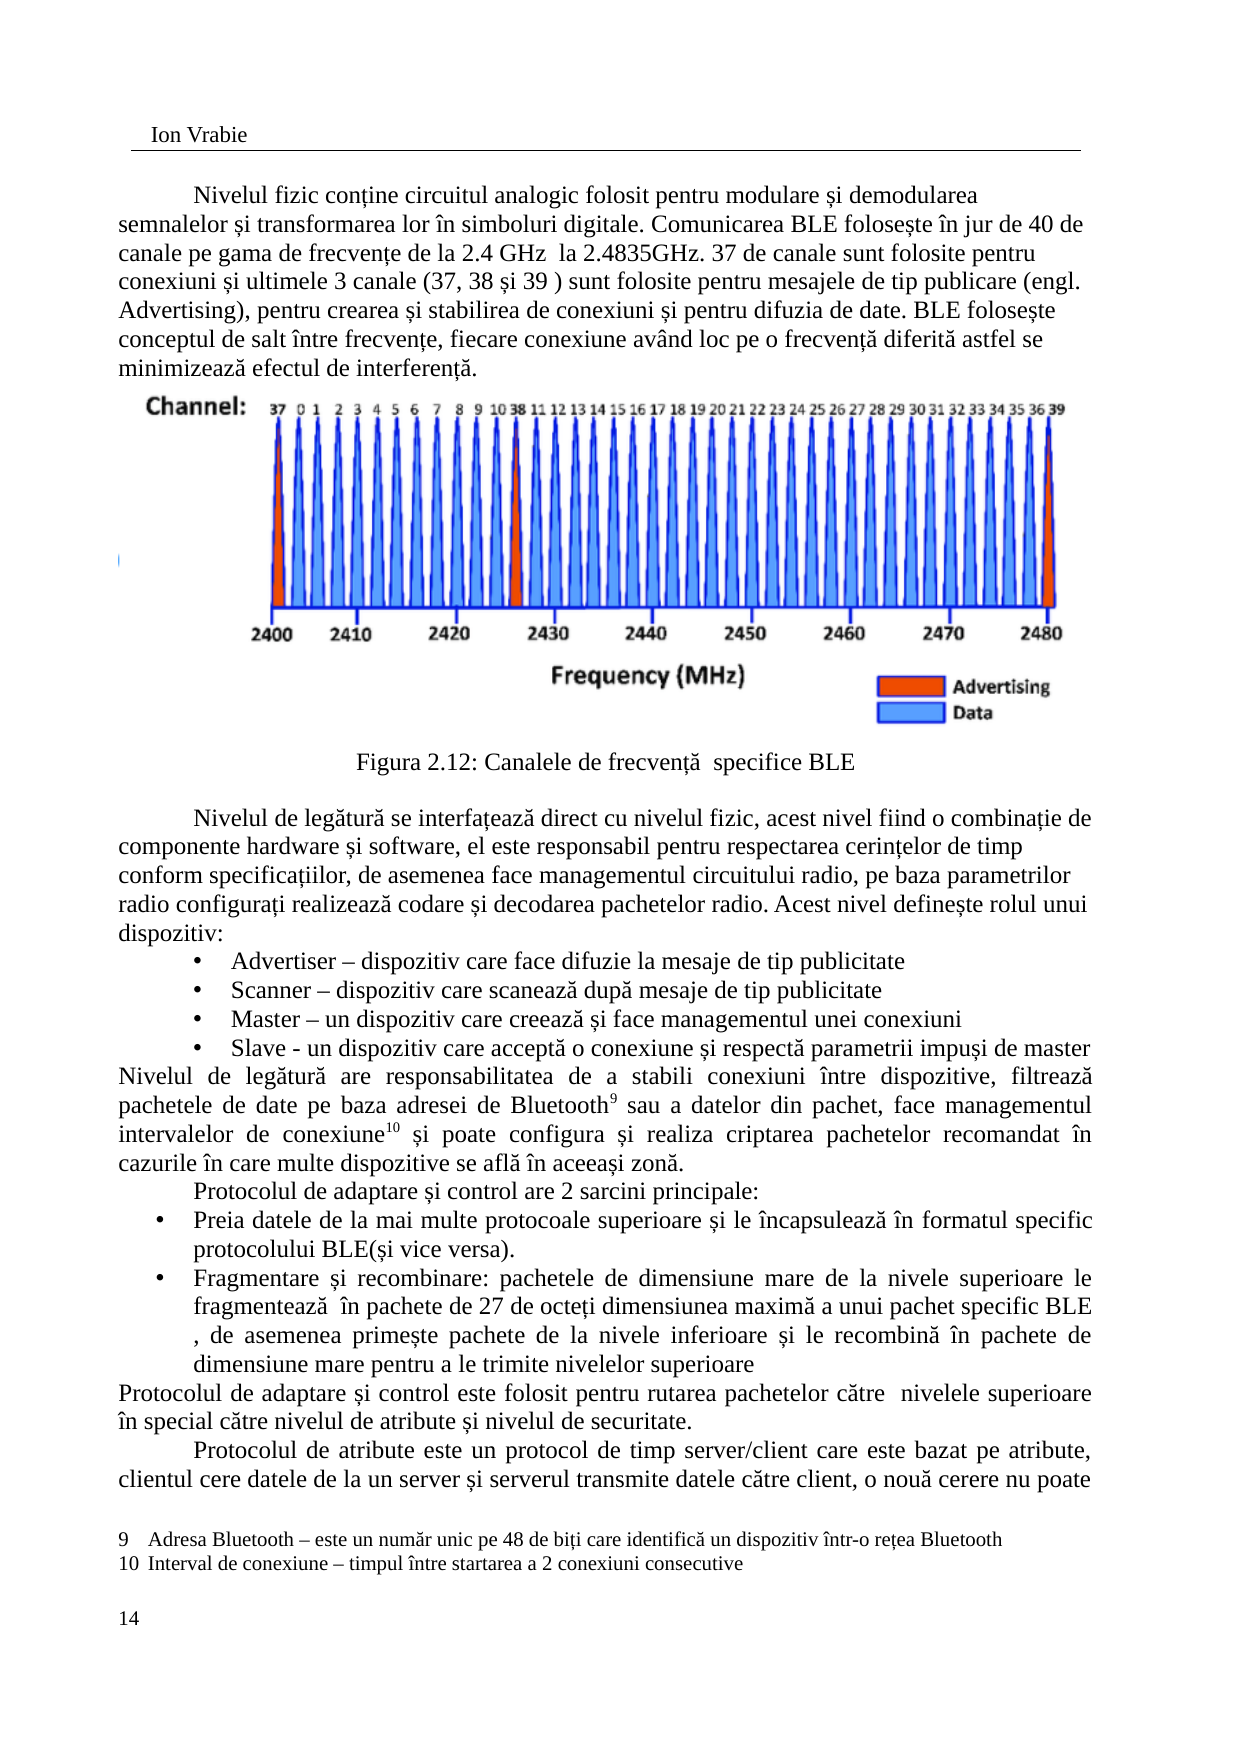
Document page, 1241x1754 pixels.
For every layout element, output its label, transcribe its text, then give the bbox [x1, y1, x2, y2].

list Slave - un dispozitiv care acceptă o conexiune și respectă parametrii impuși de master [193, 1033, 1093, 1061]
text Nivelul de legătură se interfațează direct cu nivelul fizic, acest nivel fiind o combinație de componente hardware și software, el este responsabil pentru respectarea cerințelor de timp conform specificațiilor, de asemenea face managementul circuitului radio, pe baza parametrilor radio configurați realizează codare și decodarea pachetelor radio. Acest nivel definește rolul unui dispozitiv: [111, 776, 1101, 946]
text Protocolul de atribute este un protocol de timp server/client care este bazat pe atribute, clientul cere datele de la un server și serverul transmite datele către client, o nouă cerere nu poate [118, 1435, 1093, 1493]
text Protocolul de adaptare și control are 2 sarcini principale: [118, 1176, 1093, 1205]
list Fragmentare și recombinare: pachetele de dimensiune mare de la nivele superioare le fragmentează în pachete de 27 de octeți dimensiunea maximă a unui pachet specific BLE , de asemenea primește pachete de la nivele inferioare și le recombină în pachete de dimensiune mare pentru a le trimite nivelelor superioare [156, 1263, 1093, 1378]
text Nivelul de legătură are responsabilitatea de a stabili conexiuni între dispozitive, filtrează pachetele de date pe baza adresei de Bluetooth sau a datelor din pachet, face managementul intervalelor de conexiune și poate configura și realiza criptarea pachetelor recomandat în cazurile în care multe dispozitive se află în aceeași zonă. [118, 1061, 1093, 1176]
picture [118, 393, 1093, 742]
text Protocolul de adaptare și control este folosit pentru rutarea pachetelor către nivelele superioare în special către nivelul de atribute și nivelul de securitate. [118, 1378, 1093, 1435]
list Master – un dispozitiv care creează și face managementul unei conexiuni [193, 1004, 1093, 1033]
text Interval de conexiune – timpul între startarea a 2 conexiuni consecutive [118, 1551, 1093, 1575]
text [118, 381, 1093, 393]
list Advertiser – dispozitiv care face difuzie la mesaje de tip publicitate [193, 946, 1093, 975]
text Nivelul fizic conține circuitul analogic folosit pentru modulare și demodularea semnalelor și transformarea lor în simboluri digitale. Comunicarea BLE folosește în jur de 40 de canale pe gama de frecvențe de la 2.4 GHz la 2.4835GHz. 37 de canale sunt folosite pentru conexiuni și ultimele 3 canale (37, 38 și 39 ) sunt folosite pentru mesajele de tip publicare (engl. Advertising), pentru crearea și stabilirea de conexiuni și pentru difuzia de date. BLE folosește conceptul de salt între frecvențe, fiecare conexiune având loc pe o frecvență diferită astfel se minimizează efectul de interferență. [118, 180, 1093, 381]
list Scanner – dispozitiv care scanează după mesaje de tip publicitate [193, 975, 1093, 1004]
text Figura 2.12: Canalele de frecvență specifice BLE [111, 393, 1101, 776]
text Adresa Bluetooth – este un număr unic pe 48 de biți care identifică un dispozitiv într-o rețea Bluetooth [118, 1527, 1093, 1551]
list Preia datele de la mai multe protocoale superioare și le încapsulează în formatul specific protocolului BLE(și vice versa). [156, 1205, 1093, 1263]
